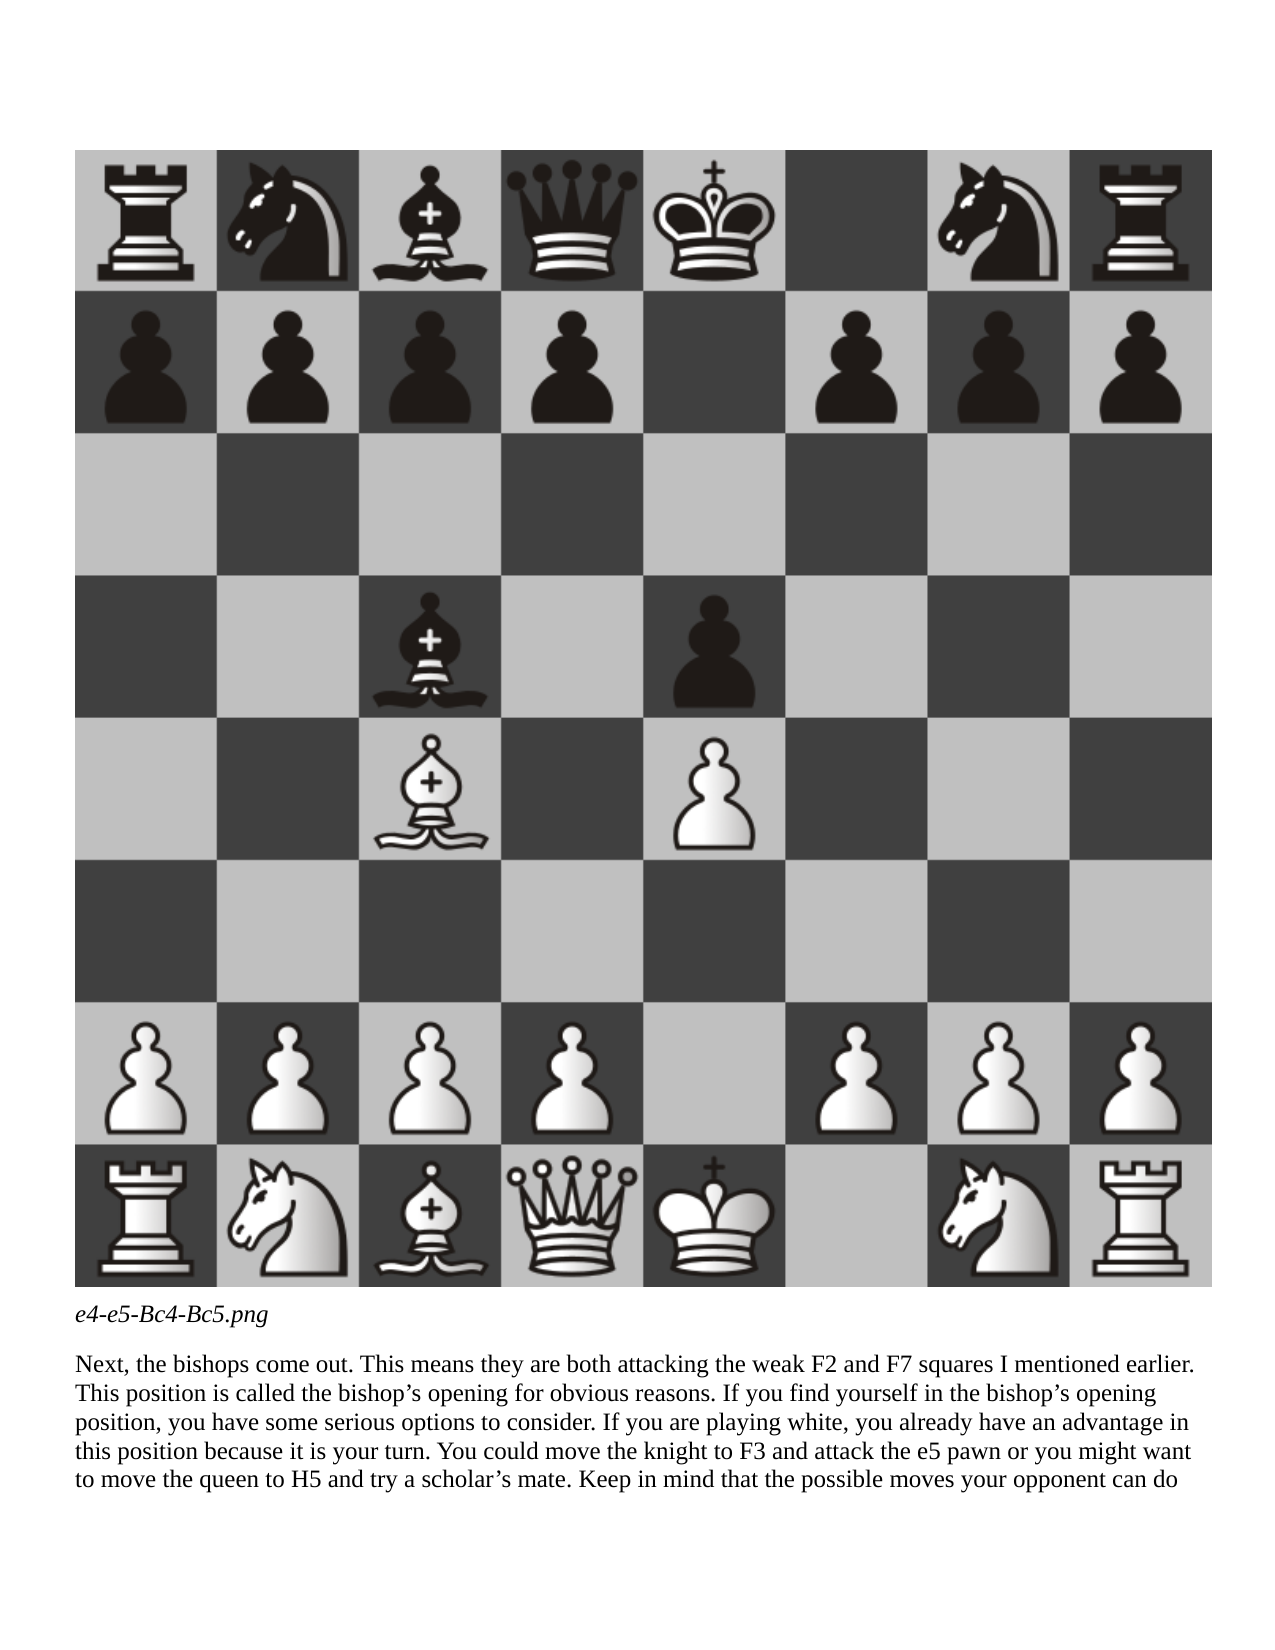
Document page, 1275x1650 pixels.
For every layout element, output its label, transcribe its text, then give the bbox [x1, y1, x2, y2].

text e4-e5-Bc4-Bc5.png [75, 1299, 1200, 1328]
picture [75, 150, 1212, 1287]
text Next, the bishops come out. This means they are both attacking the weak F2 and F7 squares I mentioned earlier. This position is called the bishop’s opening for obvious reasons. If you find yourself in the bishop’s opening position, you have some serious options to consider. If you are playing white, you already have an advantage in this position because it is your turn. You could move the knight to F3 and attack the e5 pawn or you might want to move the queen to H5 and try a scholar’s mate. Keep in mind that the possible moves your opponent can do [75, 1349, 1200, 1493]
